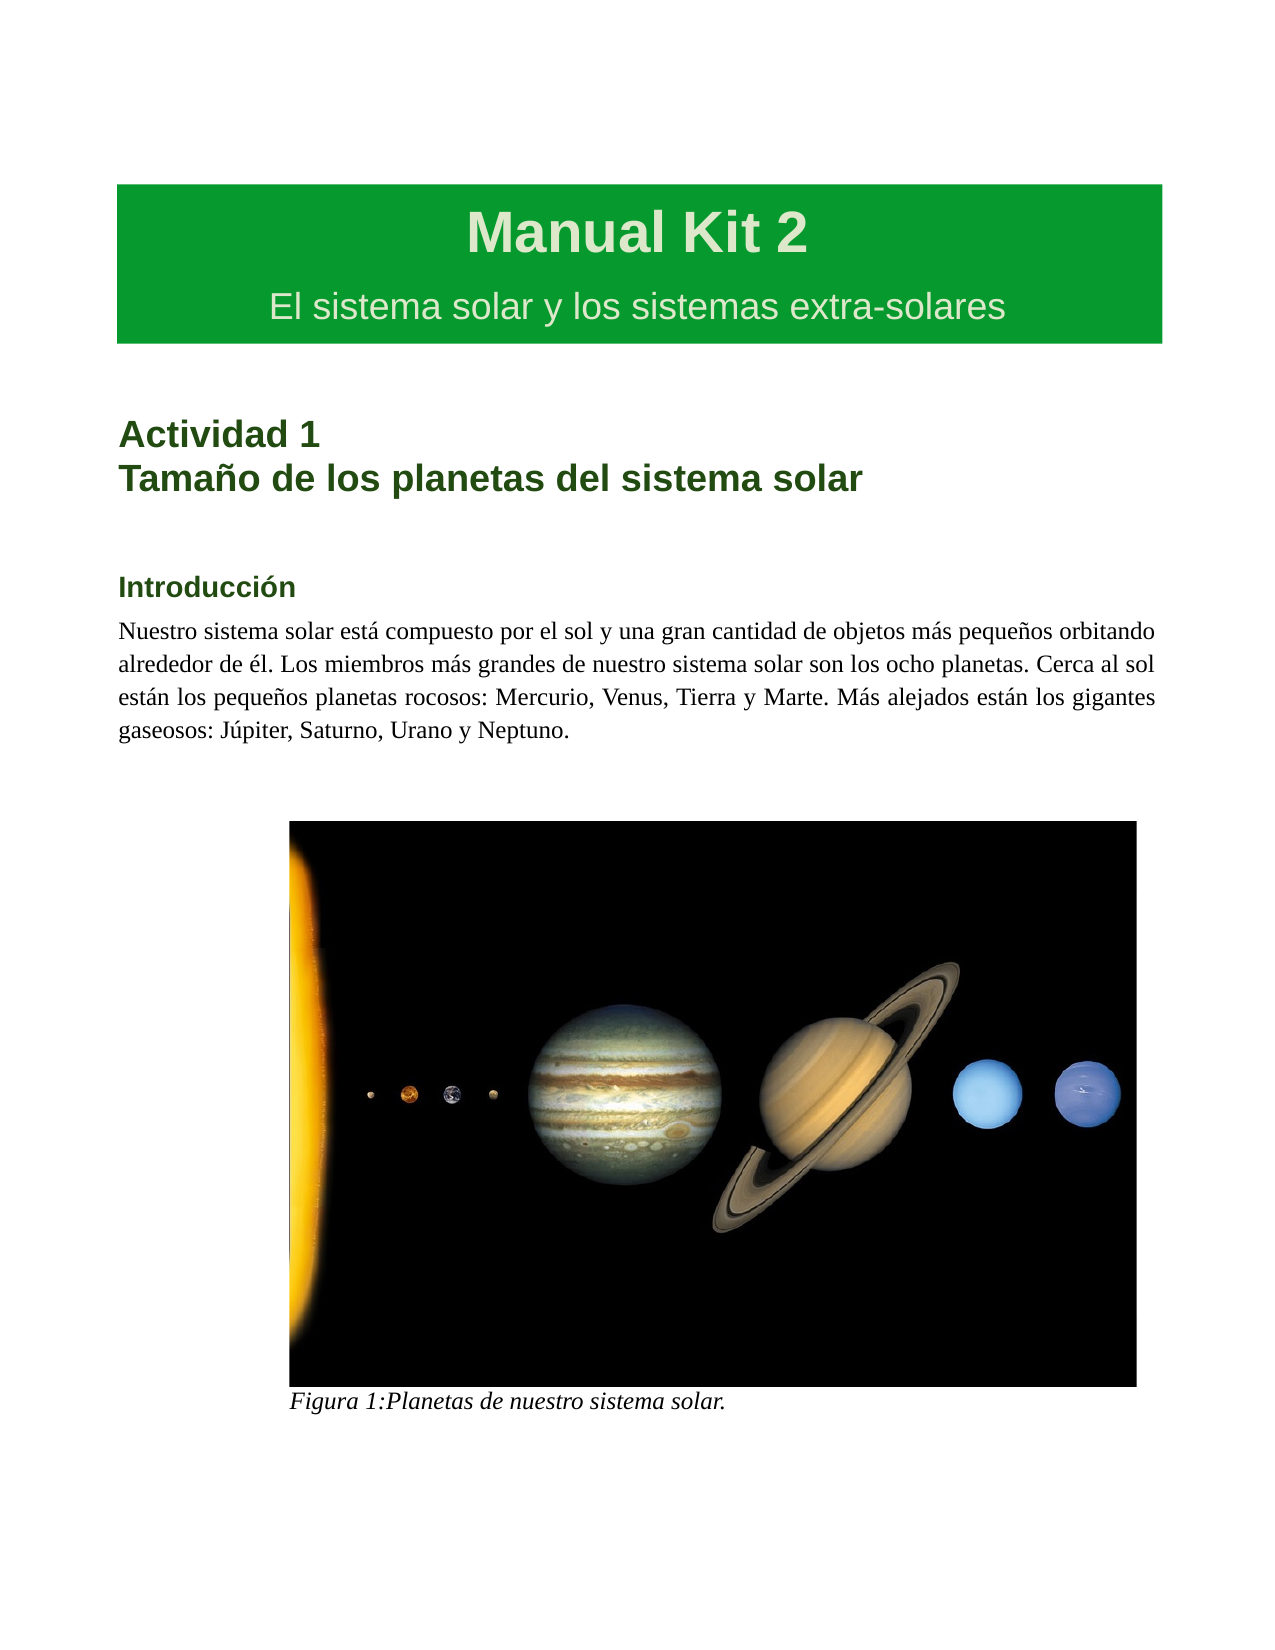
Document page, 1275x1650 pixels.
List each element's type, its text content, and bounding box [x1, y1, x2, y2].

text [289, 799, 1137, 821]
text Nuestro sistema solar está compuesto por el sol y una gran cantidad de objetos más pequeños orbitando alrededor de él. Los miembros más grandes de nuestro sistema solar son los ocho planetas. Cerca al sol están los pequeños planetas rocosos: Mercurio, Venus, Tierra y Marte. Más alejados están los gigantes gaseosos: Júpiter, Saturno, Urano y Neptuno. [118, 616, 1157, 744]
subtitle Actividad 1 Tamaño de los planetas del sistema solar [118, 412, 1157, 543]
text Figura 1:Planetas de nuestro sistema solar. [289, 1387, 1137, 1415]
picture [289, 821, 1137, 1387]
subtitle Introducción [118, 570, 1157, 604]
